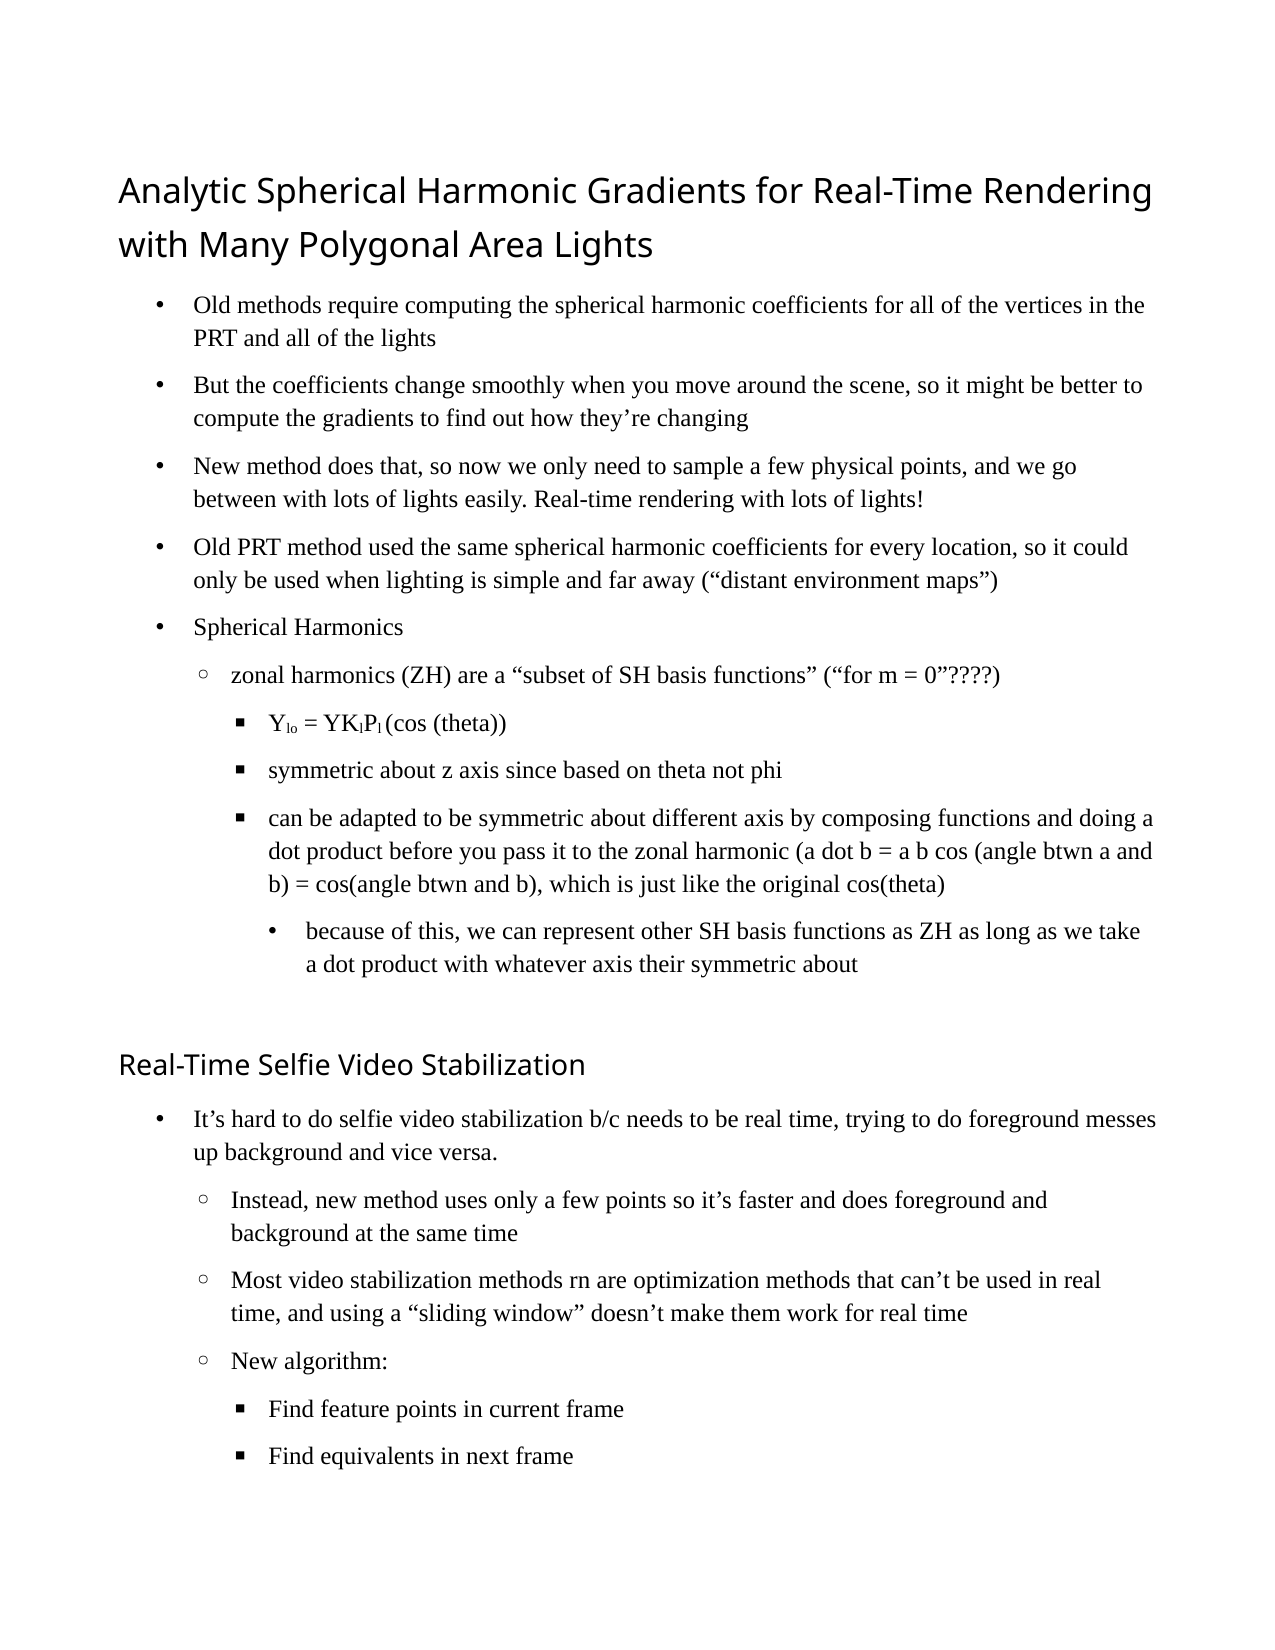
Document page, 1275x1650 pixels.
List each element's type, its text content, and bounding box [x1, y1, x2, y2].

list But the coefficients change smoothly when you move around the scene, so it might be better to compute the gradients to find out how they’re changing [156, 371, 1157, 432]
list Instead, new method uses only a few points so it’s faster and does foreground and background at the same time [193, 1185, 1157, 1247]
list New method does that, so now we only need to sample a few physical points, and we go between with lots of lights easily. Real-time rendering with lots of lights! [156, 451, 1157, 513]
list It’s hard to do selfie video stabilization b/c needs to be real time, trying to do foreground messes up background and vice versa. [156, 1104, 1157, 1166]
list because of this, we can represent other SH basis functions as ZH as long as we take a dot product with whatever axis their symmetric about [268, 916, 1157, 978]
list Ylo = YKlPl (cos (theta)) [231, 708, 1157, 736]
list can be adapted to be symmetric about different axis by composing functions and doing a dot product before you pass it to the zonal harmonic (a dot b = a b cos (angle btwn a and b) = cos(angle btwn and b), which is just like the original cos(theta) [231, 803, 1157, 898]
list New algorithm: [193, 1346, 1157, 1375]
list Spherical Harmonics [156, 612, 1157, 641]
text Analytic Spherical Harmonic Gradients for Real-Time Rendering with Many Polygonal Area Lights [118, 166, 1157, 268]
text Real-Time Selfie Video Stabilization [118, 1045, 1157, 1084]
list Old PRT method used the same spherical harmonic coefficients for every location, so it could only be used when lighting is simple and far away (“distant environment maps”) [156, 532, 1157, 593]
list Find equivalents in next frame [231, 1441, 1157, 1470]
list Old methods require computing the spherical harmonic coefficients for all of the vertices in the PRT and all of the lights [156, 290, 1157, 352]
list Most video stabilization methods rn are optimization methods that can’t be used in real time, and using a “sliding window” doesn’t make them work for real time [193, 1266, 1157, 1327]
list Find feature points in current frame [231, 1394, 1157, 1422]
list zonal harmonics (ZH) are a “subset of SH basis functions” (“for m = 0”????) [193, 660, 1157, 689]
list symmetric about z axis since based on theta not phi [231, 755, 1157, 784]
